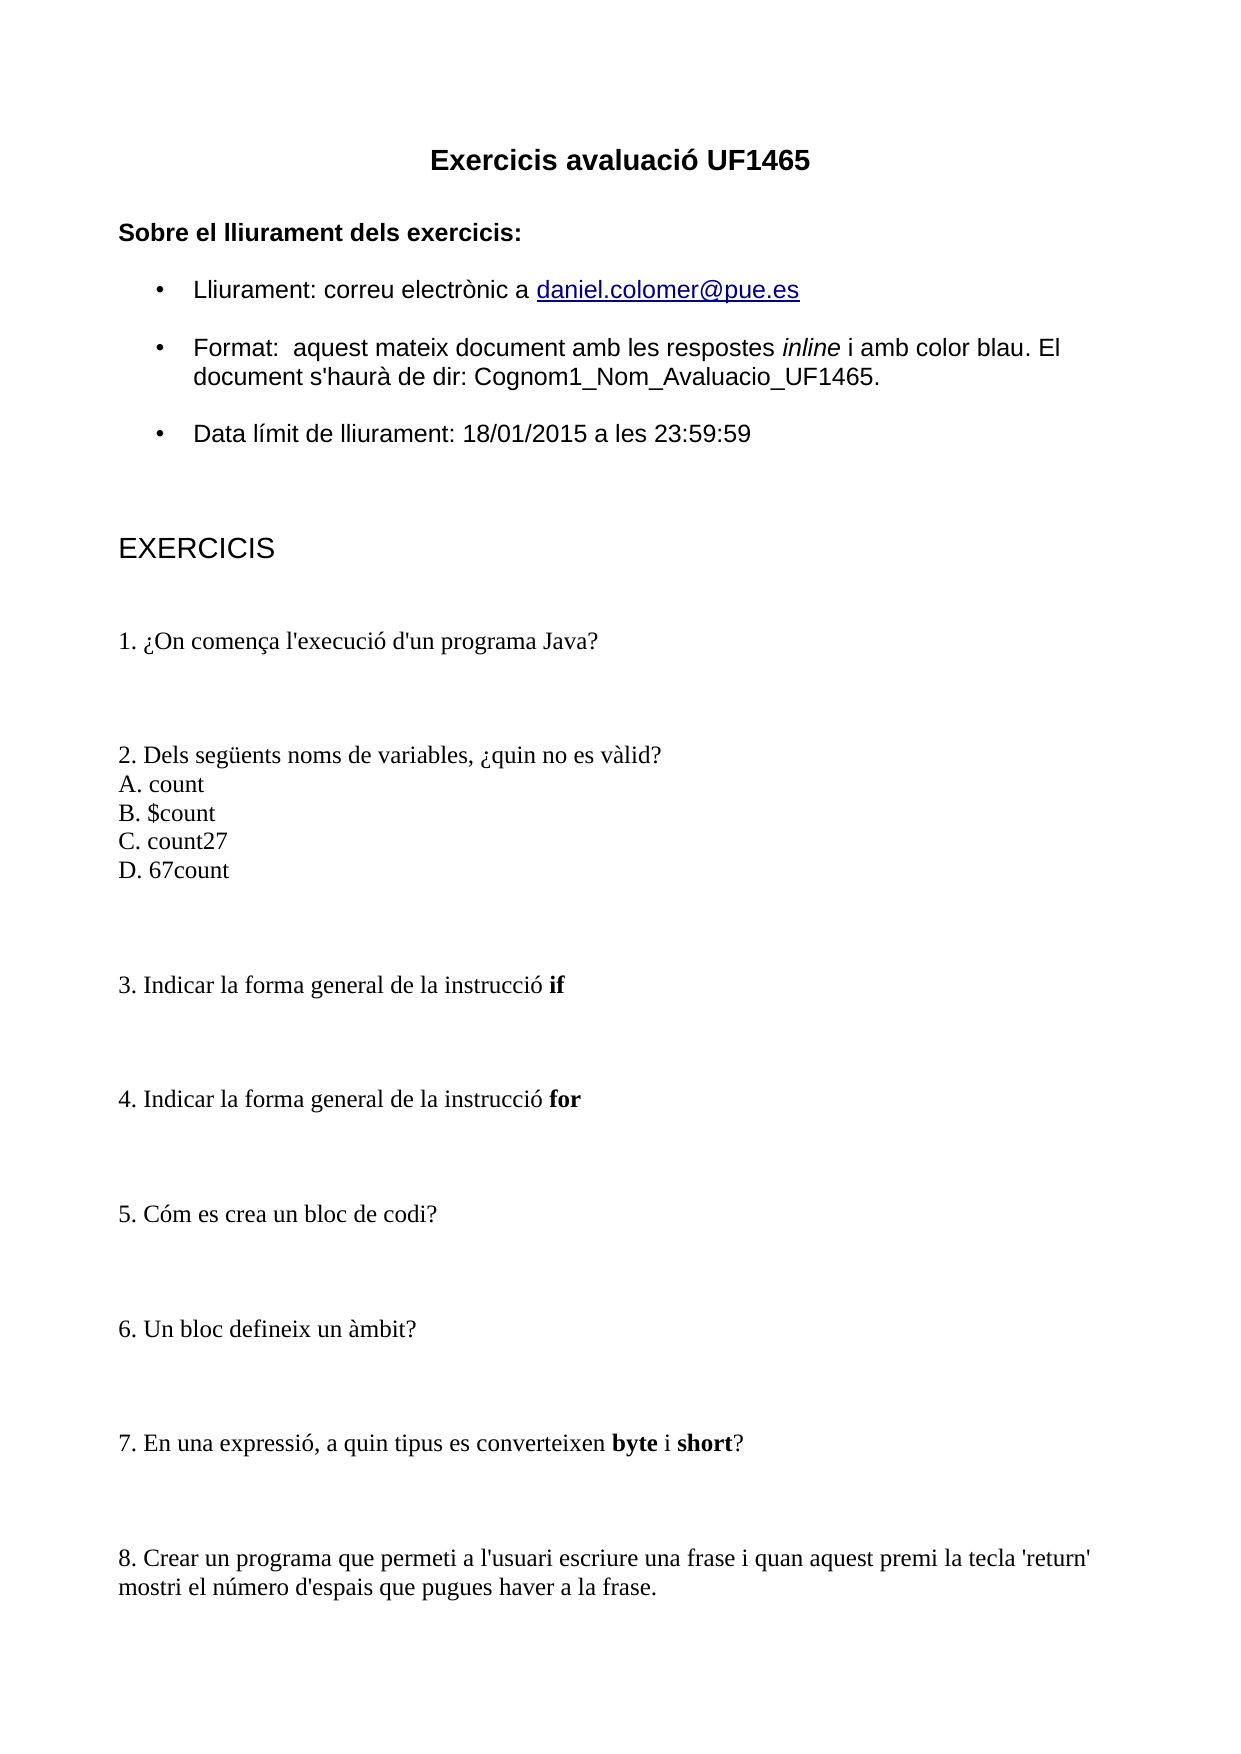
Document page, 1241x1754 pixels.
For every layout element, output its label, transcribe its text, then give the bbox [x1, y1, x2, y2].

text Sobre el lliurament dels exercicis: [118, 218, 1122, 247]
title Exercicis avaluació UF1465 [118, 143, 1122, 177]
text 1. ¿On comença l'execució d'un programa Java? [118, 626, 1122, 654]
text A. count [118, 769, 1122, 798]
text 5. Cóm es crea un bloc de codi? [118, 1199, 1122, 1228]
text D. 67count [118, 855, 1122, 884]
subtitle EXERCICIS [118, 531, 1122, 564]
text 3. Indicar la forma general de la instrucció if [118, 970, 1122, 999]
list Format: aquest mateix document amb les respostes inline i amb color blau. El document s'haurà de dir: Cognom1_Nom_Avaluacio_UF1465. [156, 333, 1122, 391]
text 7. En una expressió, a quin tipus es converteixen byte i short? [118, 1428, 1122, 1457]
text 2. Dels següents noms de variables, ¿quin no es vàlid? [118, 740, 1122, 769]
text B. $count [118, 798, 1122, 826]
text 4. Indicar la forma general de la instrucció for [118, 1084, 1122, 1113]
list Lliurament: correu electrònic a daniel.colomer@pue.es [156, 275, 1122, 304]
list Data límit de lliurament: 18/01/2015 a les 23:59:59 [156, 419, 1122, 448]
text 6. Un bloc defineix un àmbit? [118, 1314, 1122, 1342]
text 8. Crear un programa que permeti a l'usuari escriure una frase i quan aquest premi la tecla 'return' mostri el número d'espais que pugues haver a la frase. [118, 1543, 1122, 1601]
text C. count27 [118, 826, 1122, 855]
